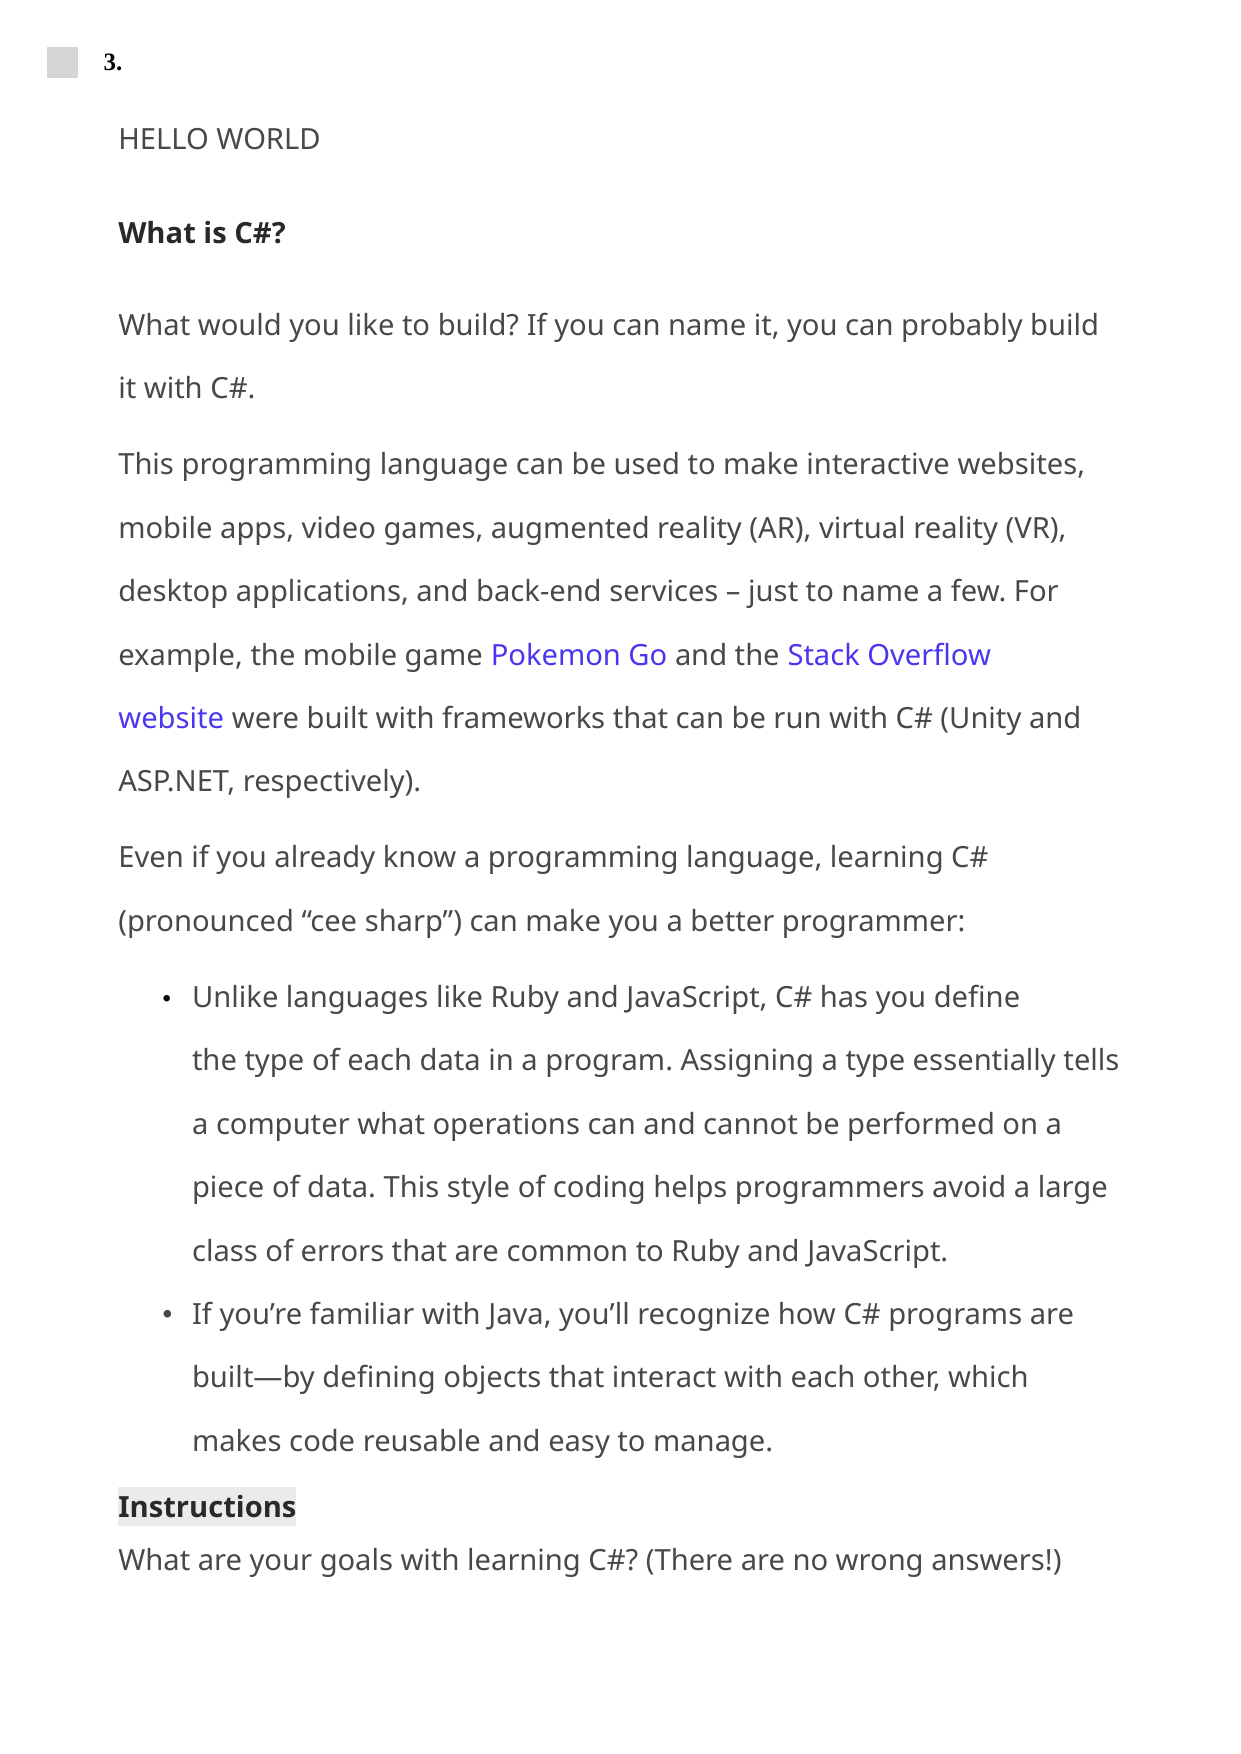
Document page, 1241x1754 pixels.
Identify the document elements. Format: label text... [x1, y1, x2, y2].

text HELLO WORLD [118, 118, 1122, 158]
list Unlike languages like Ruby and JavaScript, C# has you define the type of each data in a program. Assigning a type essentially tells a computer what operations can and cannot be performed on a piece of data. This style of coding helps programmers avoid a large class of errors that are common to Ruby and JavaScript . [162, 976, 1122, 1269]
text What would you like to build? If you can name it, you can probably build it with C#. [118, 304, 1122, 407]
text 3. [78, 47, 122, 76]
list If you’re familiar with Java, you’ll recognize how C# programs are built—by defining objects that interact with each other, which makes code reusable and easy to manage. [162, 1293, 1122, 1460]
subtitle What is C#? [118, 212, 1122, 252]
text Instructions [118, 1485, 1122, 1526]
text Even if you already know a programming language, learning C# (pronounced “cee sharp”) can make you a better programmer: [118, 837, 1122, 940]
text What are your goals with learning C#? (There are no wrong answers!) [118, 1539, 1122, 1578]
text This programming language can be used to make interactive websites, mobile apps, video games, augmented reality (AR), virtual reality (VR), desktop applications, and back-end services – just to name a few. For example, the mobile game Pokemon Go and the Stack Overflow website were built with frameworks that can be run with C# (Unity and ASP.NET, respectively). [118, 443, 1122, 800]
